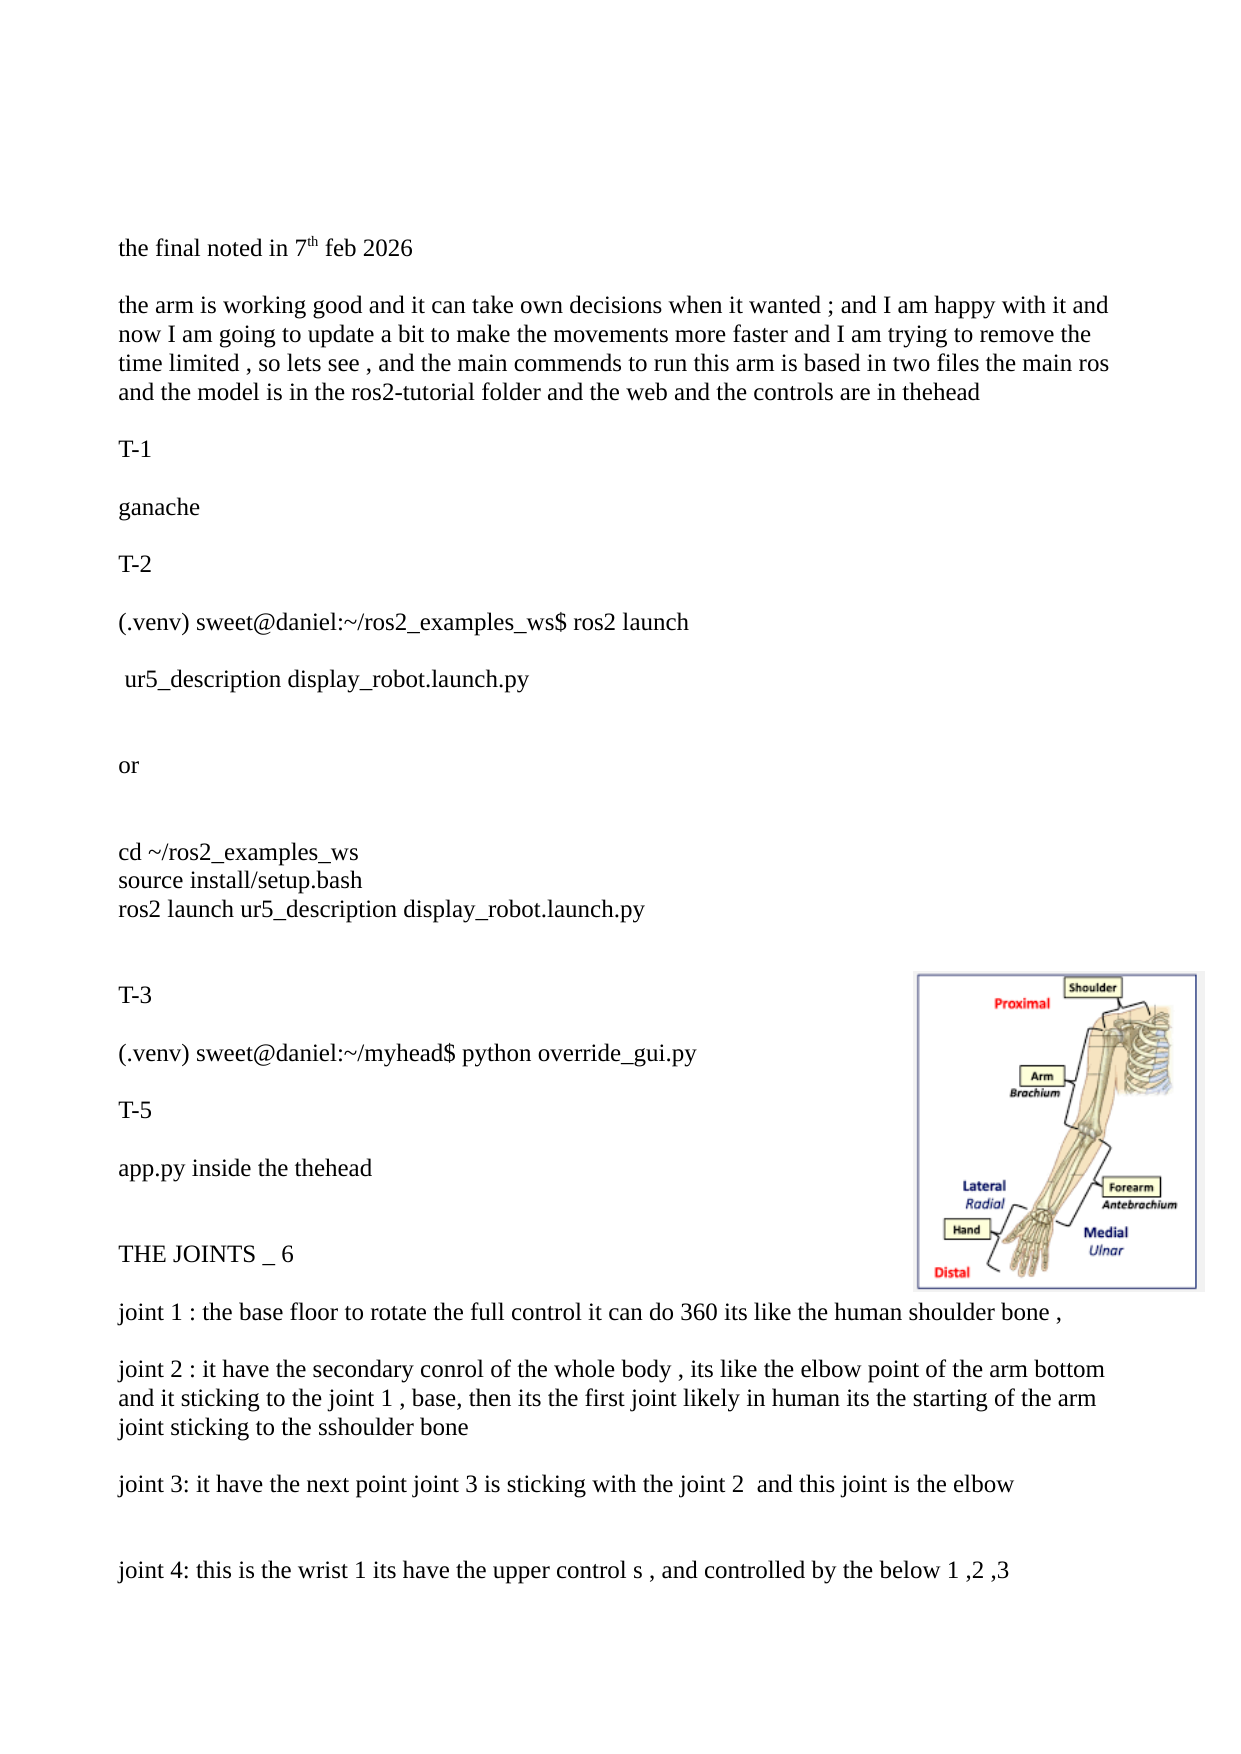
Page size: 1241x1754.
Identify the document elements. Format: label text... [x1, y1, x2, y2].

text joint 4: this is the wrist 1 its have the upper control s , and controlled by the below 1 ,2 ,3 [118, 1556, 1122, 1584]
text T-5 [118, 1096, 913, 1124]
text joint 2 : it have the secondary conrol of the whole body , its like the elbow point of the arm bottom and it sticking to the joint 1 , base, then its the first joint likely in human its the starting of the arm joint sticking to the sshoulder bone [118, 1354, 1122, 1441]
text ganache [118, 492, 1122, 521]
picture [913, 971, 1205, 1292]
text ur5_description display_robot.launch.py [118, 664, 1122, 693]
text joint 3: it have the next point joint 3 is sticking with the joint 2 and this joint is the elbow [118, 1469, 1122, 1498]
text T-2 [118, 549, 1122, 578]
text or [118, 751, 1122, 779]
text the arm is working good and it can take own decisions when it wanted ; and I am happy with it and now I am going to update a bit to make the movements more faster and I am trying to remove the time limited , so lets see , and the main commends to run this arm is based in two files the main ros and the model is in the ros2-tutorial folder and the web and the controls are in thehead [118, 291, 1122, 406]
text joint 1 : the base floor to rotate the full control it can do 360 its like the human shoulder bone , [118, 1297, 1122, 1326]
text (.venv) sweet@daniel:~/ros2_examples_ws$ ros2 launch [118, 607, 1122, 636]
text T-3 [118, 981, 913, 1009]
text T-1 [118, 434, 1122, 463]
text app.py inside the thehead [118, 1153, 913, 1182]
text (.venv) sweet@daniel:~/myhead$ python override_gui.py [118, 1038, 913, 1067]
text THE JOINTS _ 6 [118, 1239, 913, 1268]
text ros2 launch ur5_description display_robot.launch.py [118, 894, 1122, 923]
text source install/setup.bash [118, 866, 1122, 894]
text the final noted in 7th feb 2026 [118, 233, 1122, 262]
text cd ~/ros2_examples_ws [118, 837, 1122, 866]
